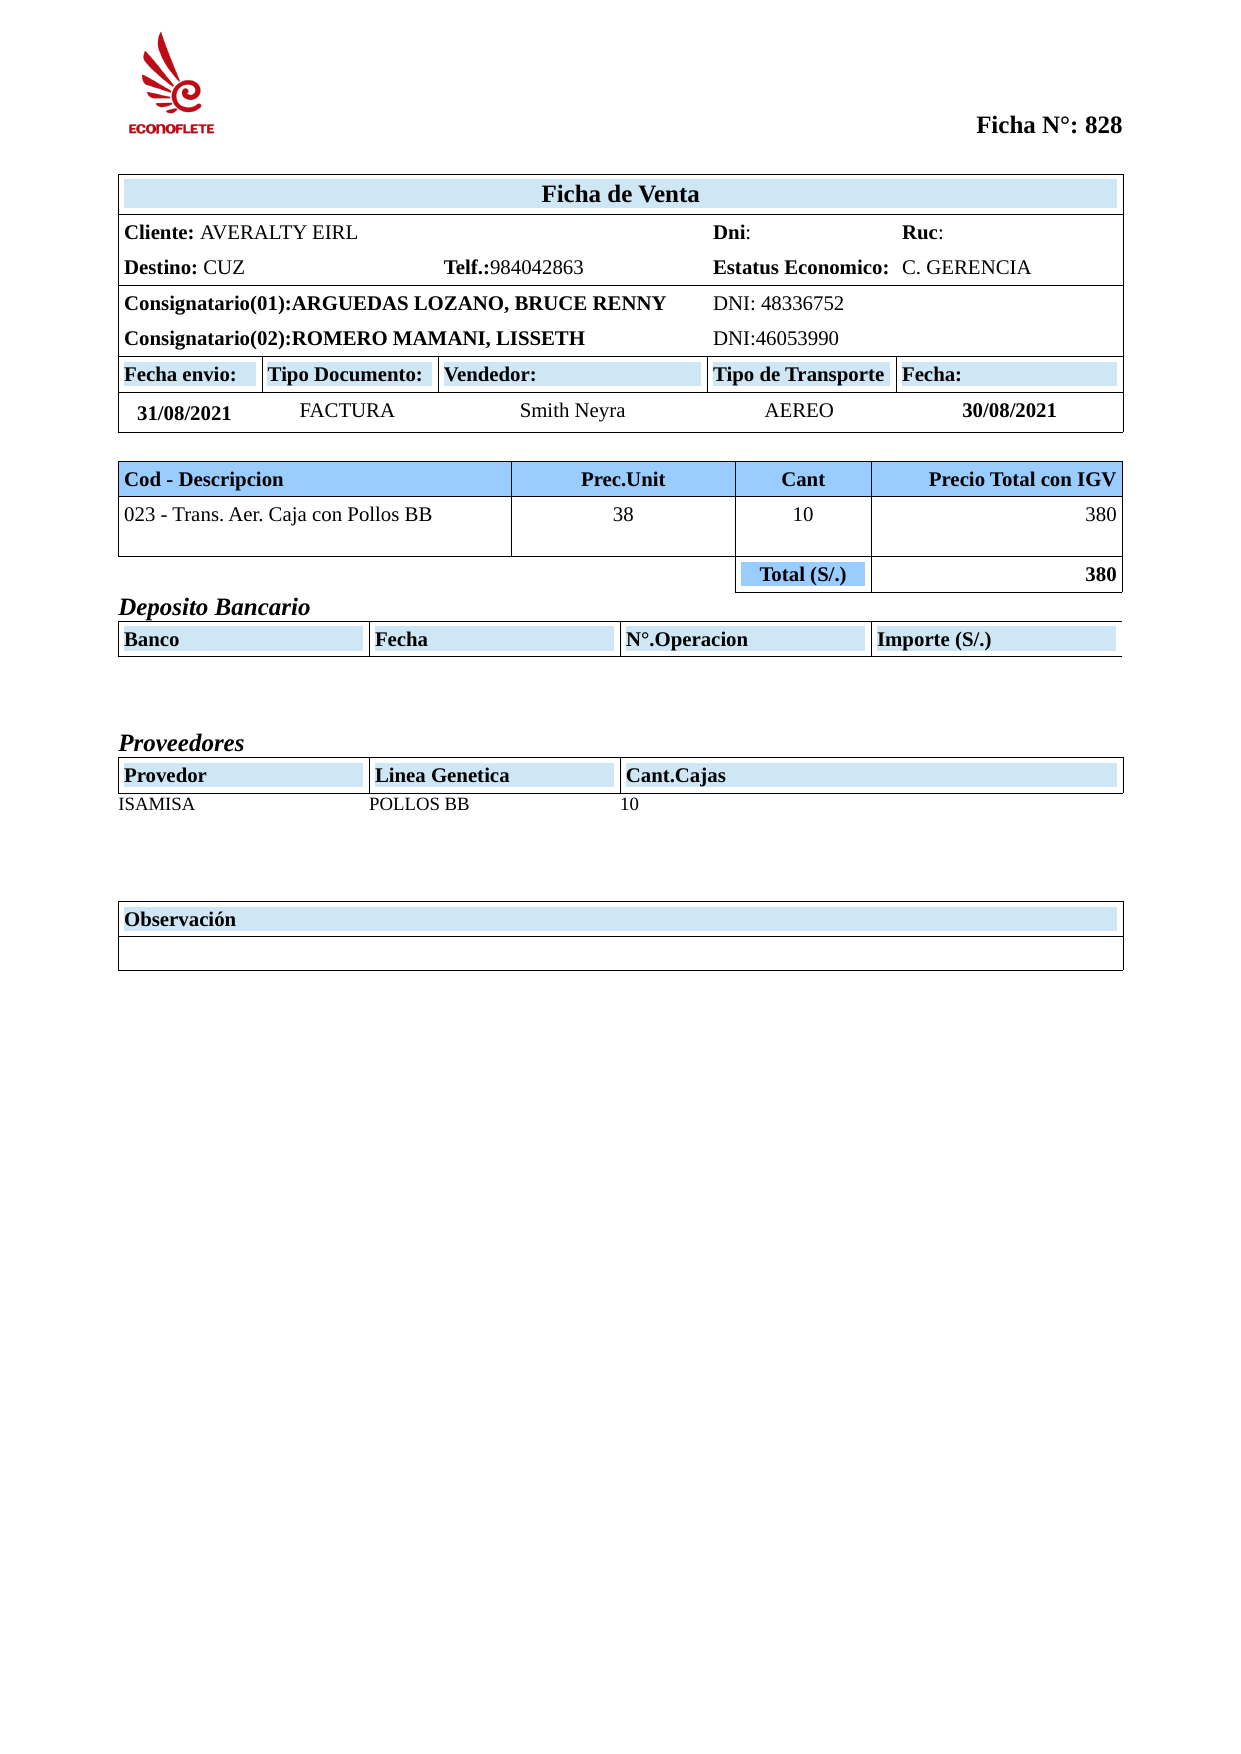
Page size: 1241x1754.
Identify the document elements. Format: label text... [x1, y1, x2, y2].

table_cell Cliente: AVERALTY EIRL [119, 215, 707, 249]
text Proveedores [118, 728, 1122, 757]
table_cell [620, 815, 1123, 836]
table_cell Consignatario(01):ARGUEDAS LOZANO, BRUCE RENNY [119, 286, 707, 321]
text Deposito Bancario [118, 592, 1122, 621]
table_cell [369, 858, 620, 879]
table_header Importe (S/.) [872, 622, 1122, 656]
table_cell Destino: CUZ [119, 249, 438, 285]
table_cell 10 [620, 794, 1123, 814]
table_cell [119, 937, 1123, 969]
table_cell 023 - Trans. Aer. Caja con Pollos BB [119, 497, 511, 556]
table_header Cant.Cajas [621, 758, 1123, 793]
table_cell [369, 680, 620, 704]
table_header Ficha de Venta [119, 175, 1123, 214]
table_cell Estatus Economico: [707, 249, 896, 285]
table_header Cod - Descripcion [119, 462, 511, 496]
table_cell [369, 705, 620, 728]
table_header N°.Operacion [621, 622, 871, 656]
table_header Cant [736, 462, 871, 496]
table_cell [620, 858, 1123, 879]
table_cell Fecha envio: [119, 357, 262, 392]
table_cell Fecha: [897, 357, 1123, 392]
table_cell 30/08/2021 [896, 393, 1123, 432]
table_cell Smith Neyra [438, 393, 707, 432]
table_cell [118, 858, 369, 879]
picture [118, 31, 225, 134]
table_header Linea Genetica [370, 758, 620, 793]
table_cell [620, 705, 871, 728]
table_cell Consignatario(02):ROMERO MAMANI, LISSETH [119, 321, 707, 356]
table_cell [118, 836, 369, 858]
table_cell [620, 657, 871, 680]
table_cell [118, 557, 511, 592]
table_cell [118, 657, 369, 680]
table_cell DNI: 48336752 [707, 286, 1123, 321]
table_cell Total (S/.) [736, 557, 871, 592]
table_cell FACTURA [262, 393, 438, 432]
table_cell [620, 836, 1123, 858]
table_cell Telf.:984042863 [438, 249, 707, 285]
table_cell [369, 657, 620, 680]
table_cell C. GERENCIA [896, 249, 1123, 285]
table_cell Tipo Documento: [263, 357, 438, 392]
table_cell Ruc: [896, 215, 1123, 249]
table_cell [118, 879, 369, 901]
table_cell [369, 815, 620, 836]
table_header Precio Total con IGV [872, 462, 1122, 496]
table_cell 31/08/2021 [119, 393, 262, 432]
table_cell 38 [512, 497, 735, 556]
table_cell [118, 815, 369, 836]
table_cell [118, 680, 369, 704]
table_cell [369, 879, 620, 901]
table_cell [871, 680, 1122, 704]
table_cell [620, 680, 871, 704]
table_cell 380 [872, 557, 1122, 592]
table_header Observación [119, 902, 1123, 936]
table_cell [369, 836, 620, 858]
table_cell Vendedor: [439, 357, 707, 392]
table_cell [871, 705, 1122, 728]
table_header Fecha [370, 622, 620, 656]
table_cell 380 [872, 497, 1122, 556]
table_cell Tipo de Transporte [708, 357, 896, 392]
table_header Provedor [119, 758, 369, 793]
table_cell POLLOS BB [369, 794, 620, 814]
table_cell [871, 657, 1122, 680]
table_cell 10 [736, 497, 871, 556]
table_header Banco [119, 622, 369, 656]
table_cell [511, 557, 735, 592]
table_cell Dni: [707, 215, 896, 249]
table_cell [620, 879, 1123, 901]
table_cell DNI:46053990 [707, 321, 1123, 356]
table_cell ISAMISA [118, 794, 369, 814]
table_cell AEREO [707, 393, 896, 432]
table_header Prec.Unit [512, 462, 735, 496]
table_cell [118, 705, 369, 728]
